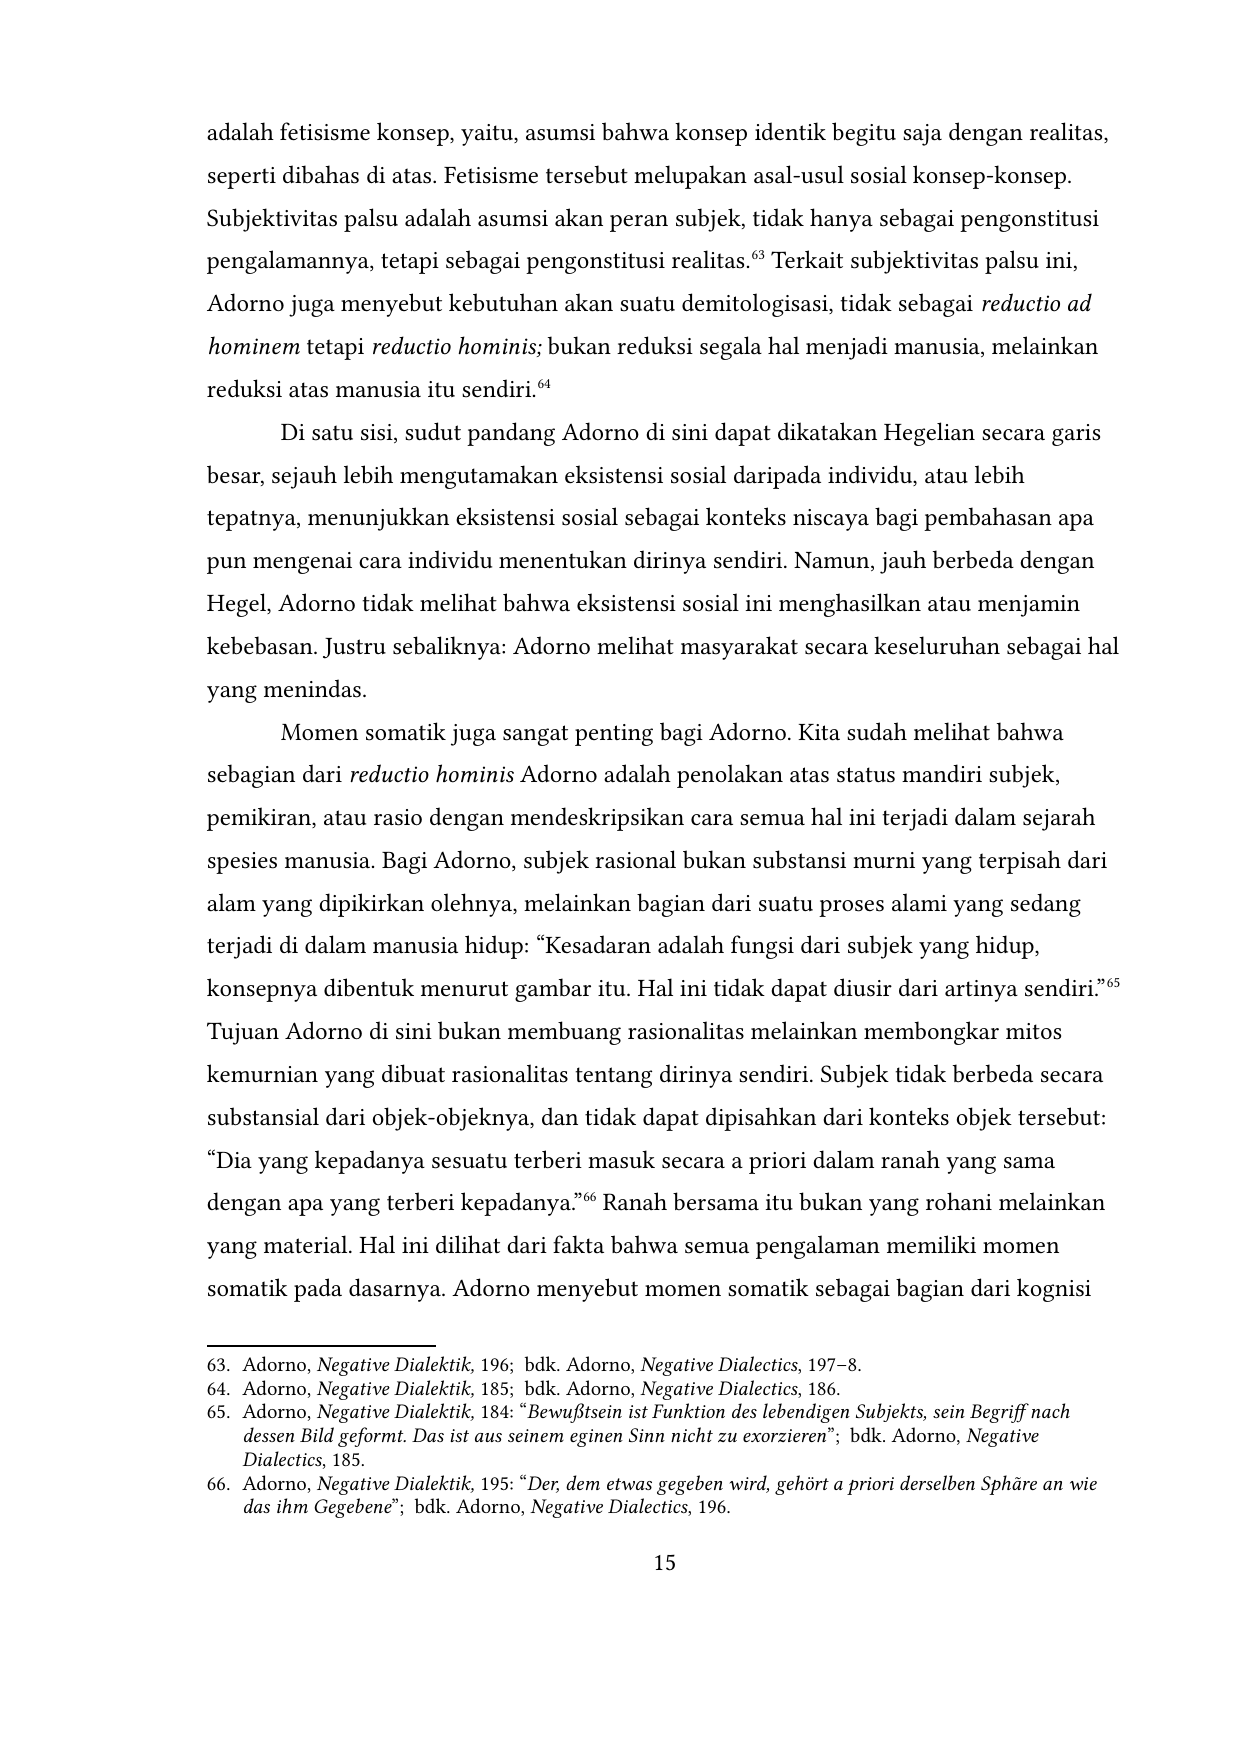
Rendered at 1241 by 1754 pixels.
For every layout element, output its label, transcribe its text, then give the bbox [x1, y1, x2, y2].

text Adorno, Negative Dialektik, 196; bdk. Adorno, Negative Dialectics, 197–8. [207, 1352, 1122, 1376]
text Adorno, Negative Dialektik, 185; bdk. Adorno, Negative Dialectics, 186. [207, 1376, 1122, 1400]
text Di satu sisi, sudut pandang Adorno di sini dapat dikatakan Hegelian secara garis besar, sejauh lebih mengutamakan eksistensi sosial daripada individu, atau lebih tepatnya, menunjukkan eksistensi sosial sebagai konteks niscaya bagi pembahasan apa pun mengenai cara individu menentukan dirinya sendiri. Namun, jauh berbeda dengan Hegel, Adorno tidak melihat bahwa eksistensi sosial ini menghasilkan atau menjamin kebebasan. Justru sebaliknya: Adorno melihat masyarakat secara keseluruhan sebagai hal yang menindas. [207, 418, 1122, 703]
text adalah fetisisme konsep, yaitu, asumsi bahwa konsep identik begitu saja dengan realitas, seperti dibahas di atas. Fetisisme tersebut melupakan asal-usul sosial konsep-konsep. Subjektivitas palsu adalah asumsi akan peran subjek, tidak hanya sebagai pengonstitusi pengalamannya, tetapi sebagai pengonstitusi realitas. Terkait subjektivitas palsu ini, Adorno juga menyebut kebutuhan akan suatu demitologisasi, tidak sebagai reductio ad hominem tetapi reductio hominis; bukan reduksi segala hal menjadi manusia, melainkan reduksi atas manusia itu sendiri. [207, 118, 1122, 403]
text Adorno, Negative Dialektik, 195: “Der, dem etwas gegeben wird, gehört a priori derselben Sphãre an wie das ihm Gegebene”; bdk. Adorno, Negative Dialectics, 196. [207, 1471, 1122, 1519]
text Momen somatik juga sangat penting bagi Adorno. Kita sudah melihat bahwa sebagian dari reductio hominis Adorno adalah penolakan atas status mandiri subjek, pemikiran, atau rasio dengan mendeskripsikan cara semua hal ini terjadi dalam sejarah spesies manusia. Bagi Adorno, subjek rasional bukan substansi murni yang terpisah dari alam yang dipikirkan olehnya, melainkan bagian dari suatu proses alami yang sedang terjadi di dalam manusia hidup: “Kesadaran adalah fungsi dari subjek yang hidup, konsepnya dibentuk menurut gambar itu. Hal ini tidak dapat diusir dari artinya sendiri.” Tujuan Adorno di sini bukan membuang rasionalitas melainkan membongkar mitos kemurnian yang dibuat rasionalitas tentang dirinya sendiri. Subjek tidak berbeda secara substansial dari objek-objeknya, dan tidak dapat dipisahkan dari konteks objek tersebut: “Dia yang kepadanya sesuatu terberi masuk secara a priori dalam ranah yang sama dengan apa yang terberi kepadanya.” Ranah bersama itu bukan yang rohani melainkan yang material. Hal ini dilihat dari fakta bahwa semua pengalaman memiliki momen somatik pada dasarnya. Adorno menyebut momen somatik sebagai bagian dari kognisi [207, 717, 1122, 1303]
text Adorno, Negative Dialektik, 184: “Bewußtsein ist Funktion des lebendigen Subjekts, sein Begriff nach dessen Bild geformt. Das ist aus seinem eginen Sinn nicht zu exorzieren”; bdk. Adorno, Negative Dialectics, 185. [207, 1400, 1122, 1471]
